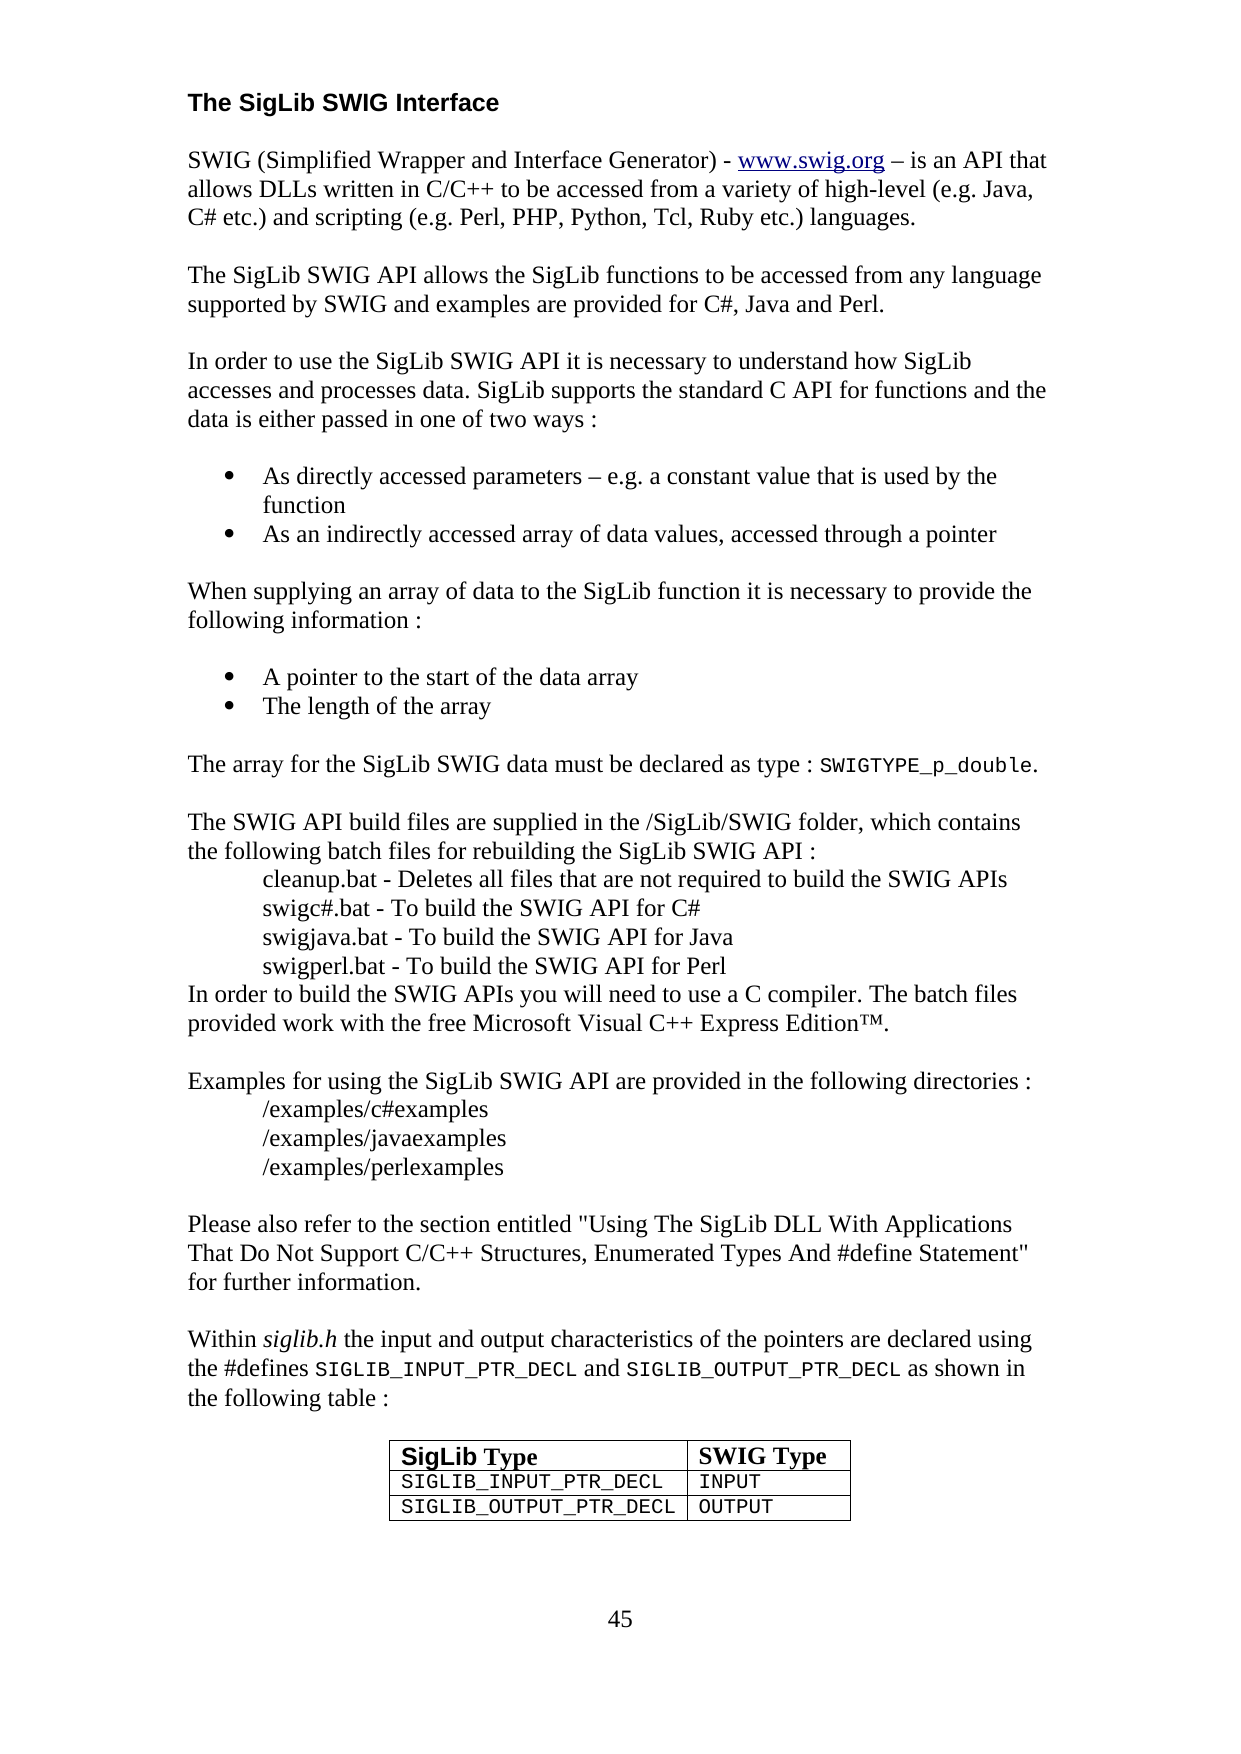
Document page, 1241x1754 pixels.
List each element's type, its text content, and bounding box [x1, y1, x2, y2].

text /examples/perlexamples [187, 1152, 1053, 1181]
list As an indirectly accessed array of data values, accessed through a pointer [225, 519, 1053, 547]
text /examples/c#examples [187, 1094, 1053, 1123]
list As directly accessed parameters – e.g. a constant value that is used by the function [225, 461, 1053, 519]
text /examples/javaexamples [187, 1123, 1053, 1152]
table_cell SIGLIB_INPUT_PTR_DECL [390, 1471, 687, 1495]
text When supplying an array of data to the SigLib function it is necessary to provide the following information : [187, 576, 1053, 634]
list A pointer to the start of the data array [225, 662, 1053, 691]
text In order to use the SigLib SWIG API it is necessary to understand how SigLib accesses and processes data. SigLib supports the standard C API for functions and the data is either passed in one of two ways : [187, 346, 1053, 432]
text The array for the SigLib SWIG data must be declared as type : SWIGTYPE_p_double. [187, 749, 1053, 778]
text cleanup.bat - Deletes all files that are not required to build the SWIG APIs [187, 864, 1053, 893]
list The length of the array [225, 691, 1053, 720]
table_cell SIGLIB_OUTPUT_PTR_DECL [390, 1496, 687, 1520]
table_header SWIG Type [688, 1441, 850, 1470]
text SWIG (Simplified Wrapper and Interface Generator) - www.swig.org – is an API that allows DLLs written in C/C++ to be accessed from a variety of high-level (e.g. Java, C# etc.) and scripting (e.g. Perl, PHP, Python, Tcl, Ruby etc.) languages. [187, 145, 1053, 231]
text Please also refer to the section entitled "Using The SigLib DLL With Applications That Do Not Support C/C++ Structures, Enumerated Types And #define Statement" for further information. [187, 1209, 1053, 1296]
table_cell OUTPUT [688, 1496, 850, 1520]
text swigjava.bat - To build the SWIG API for Java [187, 922, 1053, 951]
text swigperl.bat - To build the SWIG API for Perl [187, 951, 1053, 979]
table_cell INPUT [688, 1471, 850, 1495]
subtitle The SigLib SWIG Interface [187, 87, 1053, 116]
text The SWIG API build files are supplied in the /SigLib/SWIG folder, which contains the following batch files for rebuilding the SigLib SWIG API : [187, 807, 1053, 864]
text The SigLib SWIG API allows the SigLib functions to be accessed from any language supported by SWIG and examples are provided for C#, Java and Perl. [187, 260, 1053, 317]
text swigc#.bat - To build the SWIG API for C# [187, 893, 1053, 922]
table_header SigLib Type [390, 1441, 687, 1470]
text Examples for using the SigLib SWIG API are provided in the following directories : [187, 1066, 1053, 1094]
text Within siglib.h the input and output characteristics of the pointers are declared using the #defines SIGLIB_INPUT_PTR_DECL and SIGLIB_OUTPUT_PTR_DECL as shown in the following table : [187, 1324, 1053, 1412]
text In order to build the SWIG APIs you will need to use a C compiler. The batch files provided work with the free Microsoft Visual C++ Express Edition™. [187, 979, 1053, 1037]
